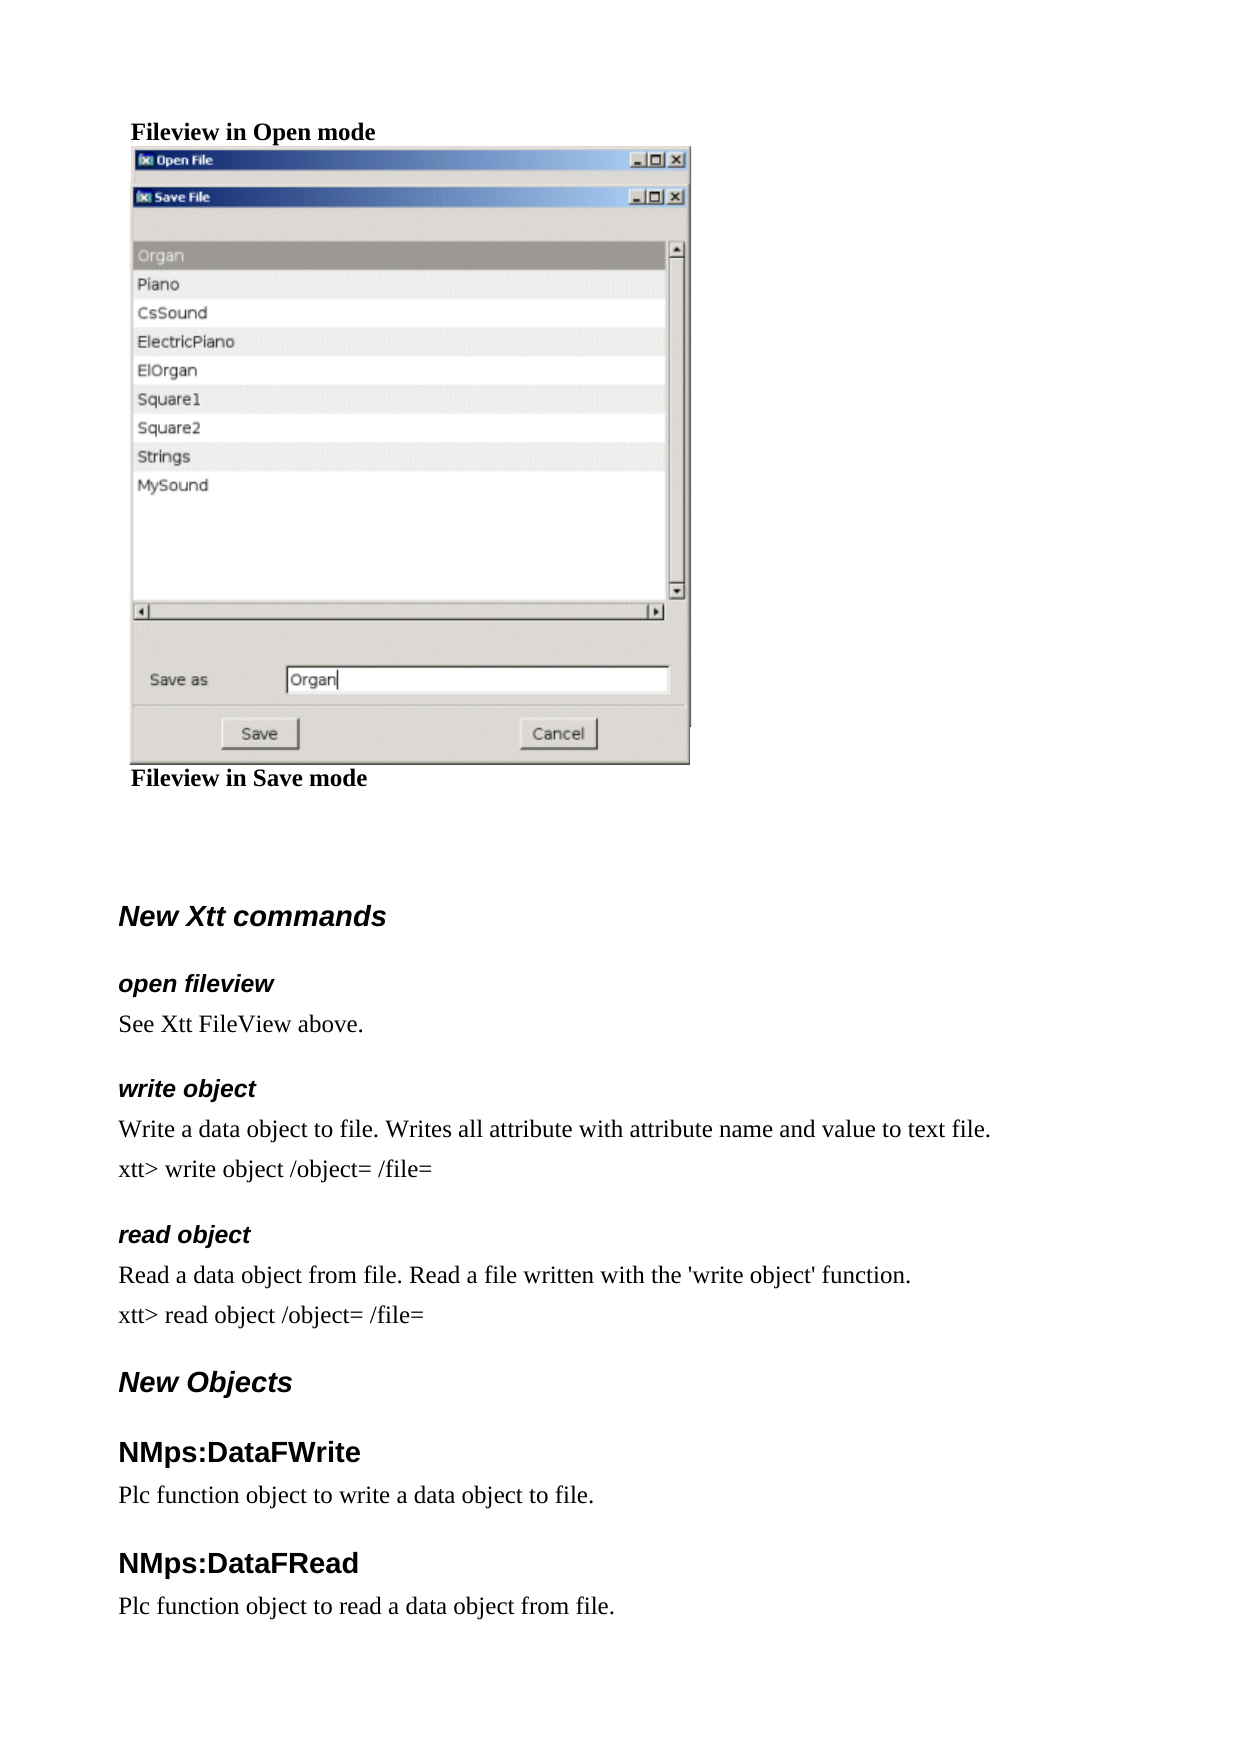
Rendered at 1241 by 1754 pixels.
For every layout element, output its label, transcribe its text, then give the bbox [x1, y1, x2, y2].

subtitle NMps:DataFWrite [118, 1436, 1122, 1469]
text xtt> read object /object= /file= [118, 1301, 1122, 1329]
text Plc function object to read a data object from file. [118, 1592, 1122, 1619]
text Fileview in Save mode [118, 158, 1122, 792]
text See Xtt FileView above. [118, 1010, 1122, 1037]
text Fileview in Open mode [118, 118, 1122, 146]
picture [129, 146, 692, 765]
subtitle New Xtt commands [118, 899, 1122, 932]
subtitle open fileview [118, 969, 1122, 997]
subtitle New Objects [118, 1366, 1122, 1399]
text Plc function object to write a data object to file. [118, 1481, 1122, 1509]
text Read a data object from file. Read a file written with the 'write object' function. [118, 1261, 1122, 1288]
subtitle read object [118, 1221, 1122, 1248]
text Write a data object to file. Writes all attribute with attribute name and value to text file. [118, 1115, 1122, 1143]
subtitle write object [118, 1075, 1122, 1103]
subtitle NMps:DataFRead [118, 1547, 1122, 1579]
text xtt> write object /object= /file= [118, 1155, 1122, 1183]
